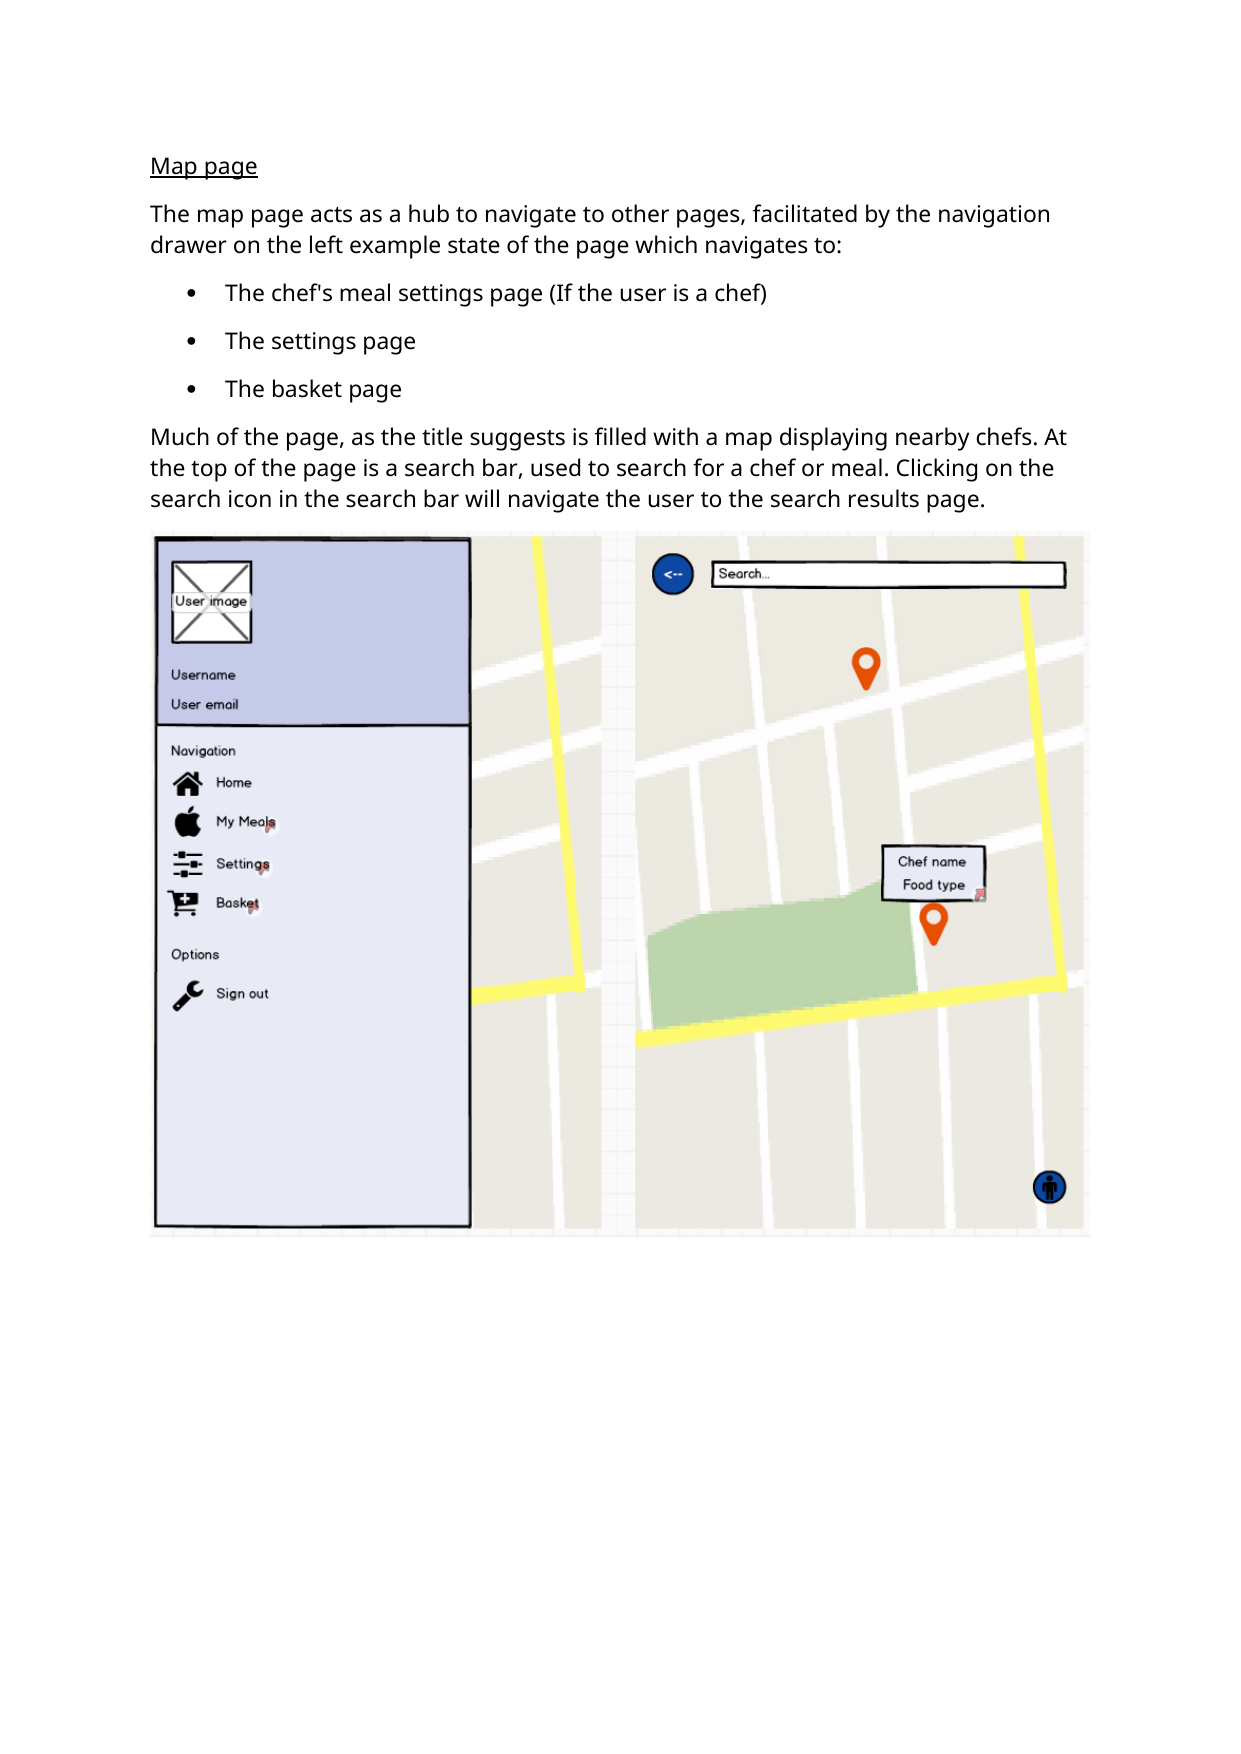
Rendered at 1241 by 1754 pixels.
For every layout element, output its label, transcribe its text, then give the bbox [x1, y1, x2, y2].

list The chef's meal settings page (If the user is a chef) [187, 277, 1090, 308]
text Map page [150, 150, 1090, 181]
text Much of the page, as the title suggests is filled with a map displaying nearby chefs. At the top of the page is a search bar, used to search for a chef or meal. Clicking on the search icon in the search bar will navigate the user to the search results page. [150, 421, 1090, 514]
list The basket page [187, 373, 1090, 404]
list The settings page [187, 325, 1090, 356]
text The map page acts as a hub to navigate to other pages, facilitated by the navigation drawer on the left example state of the page which navigates to: [150, 198, 1090, 260]
